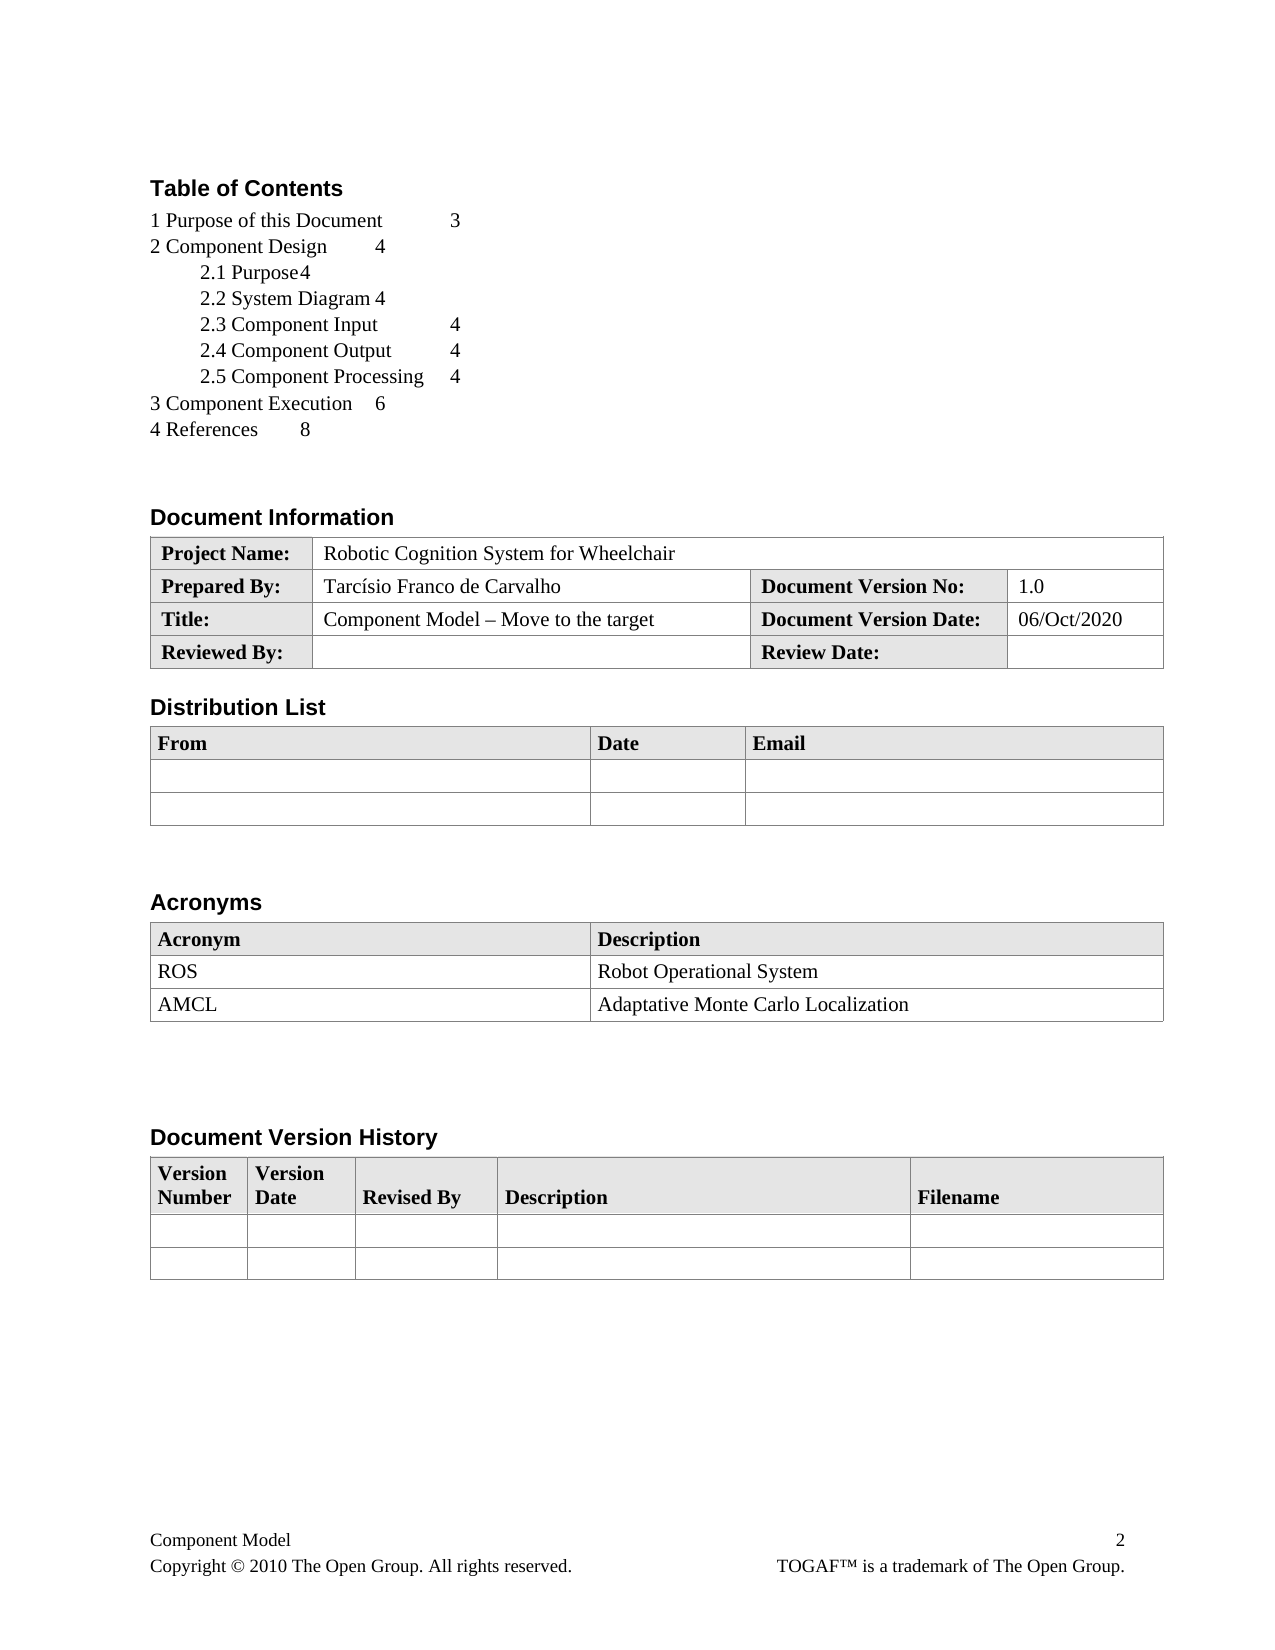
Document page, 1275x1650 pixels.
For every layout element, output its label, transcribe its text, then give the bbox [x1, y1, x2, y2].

table_cell [356, 1248, 497, 1279]
table_cell Prepared By: [151, 570, 312, 602]
text 2 Component Design 4 [150, 234, 1125, 258]
table_cell Title: [151, 603, 312, 635]
table_cell Document Version No: [751, 570, 1007, 602]
table_cell [1008, 636, 1163, 668]
table_header Description [498, 1158, 910, 1213]
table_header Description [591, 923, 1163, 955]
text 2.4 Component Output 4 [200, 338, 1125, 362]
subtitle Acronyms [150, 889, 1125, 916]
subtitle Document Version History [150, 1124, 1125, 1150]
text 3 Component Execution 6 [150, 391, 1125, 415]
table_cell [591, 793, 745, 825]
table_cell [248, 1248, 355, 1279]
table_header Date [591, 727, 745, 759]
table_cell [151, 1248, 247, 1279]
table_header Revised By [356, 1158, 497, 1213]
table_cell [151, 1215, 247, 1246]
table_cell Document Version Date: [751, 603, 1007, 635]
table_header Email [746, 727, 1163, 759]
subtitle Distribution List [150, 693, 1125, 720]
table_cell Tarcísio Franco de Carvalho [313, 570, 750, 602]
text 2.1 Purpose 4 [200, 260, 1125, 284]
table_header Project Name: [151, 538, 312, 569]
table_cell [911, 1248, 1163, 1279]
table_header Robotic Cognition System for Wheelchair [313, 538, 1163, 569]
table_cell [498, 1248, 910, 1279]
table_cell AMCL [151, 989, 590, 1021]
subtitle Table of Contents [150, 175, 1125, 201]
table_cell Robot Operational System [591, 956, 1163, 988]
table_header From [151, 727, 590, 759]
table_cell [313, 636, 750, 668]
table_cell 1.0 [1008, 570, 1163, 602]
text 2.3 Component Input 4 [200, 312, 1125, 336]
text 2.5 Component Processing 4 [200, 364, 1125, 388]
table_cell [248, 1215, 355, 1246]
text 4 References 8 [150, 417, 1125, 441]
table_cell Review Date: [751, 636, 1007, 668]
table_header Filename [911, 1158, 1163, 1213]
table_cell 06/Oct/2020 [1008, 603, 1163, 635]
table_header Acronym [151, 923, 590, 955]
text 2.2 System Diagram 4 [200, 286, 1125, 310]
table_cell [746, 793, 1163, 825]
table_cell ROS [151, 956, 590, 988]
table_cell [591, 760, 745, 792]
table_cell [498, 1215, 910, 1246]
table_cell Component Model – Move to the target [313, 603, 750, 635]
table_cell [356, 1215, 497, 1246]
subtitle Document Information [150, 504, 1125, 530]
table_cell Reviewed By: [151, 636, 312, 668]
table_cell Adaptative Monte Carlo Localization [591, 989, 1163, 1021]
table_cell [746, 760, 1163, 792]
table_cell [151, 760, 590, 792]
table_header Version Date [248, 1158, 355, 1213]
table_header Version Number [151, 1158, 247, 1213]
table_cell [911, 1215, 1163, 1246]
table_cell [151, 793, 590, 825]
text 1 Purpose of this Document 3 [150, 208, 1125, 232]
